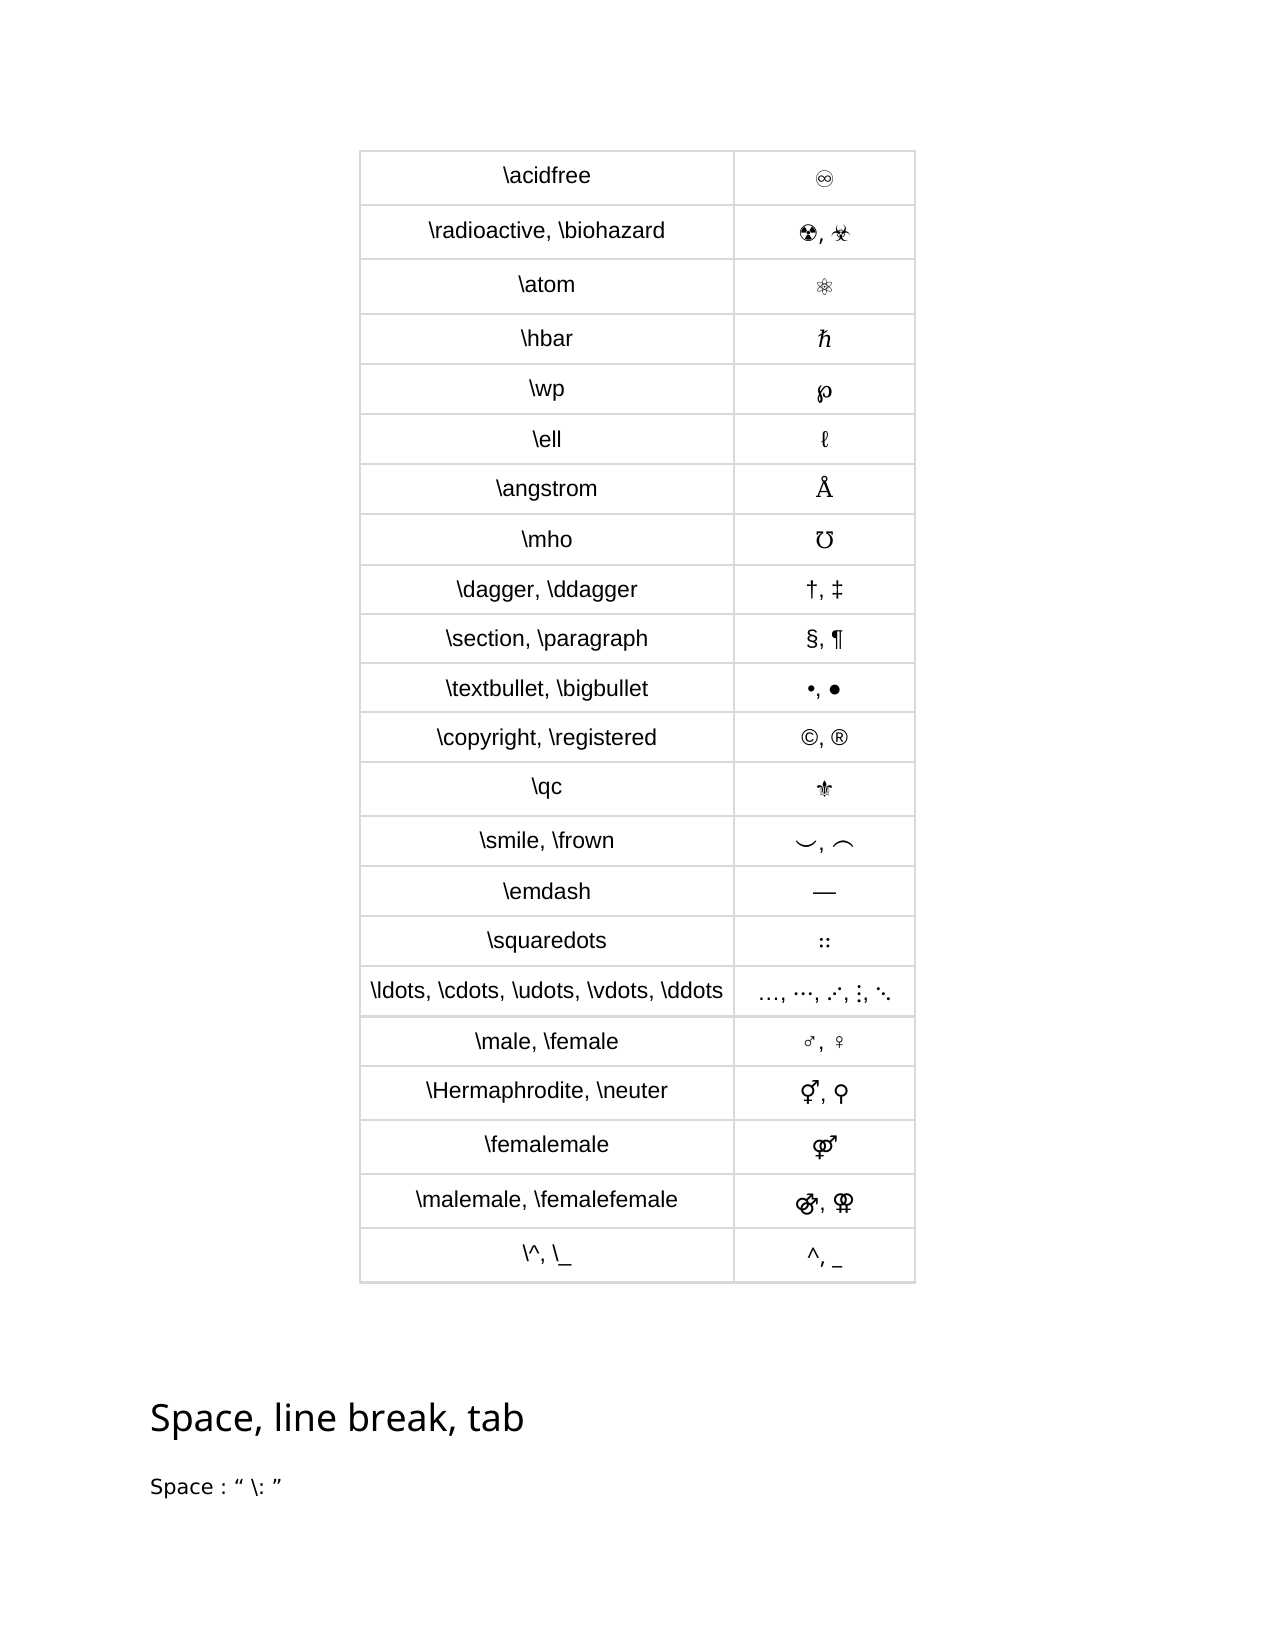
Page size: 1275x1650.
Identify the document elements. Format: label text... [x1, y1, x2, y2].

table_cell \radioactive, \biohazard [361, 206, 733, 258]
table_cell ℓ [735, 415, 914, 463]
table_cell …, ⋯, ⋰, ⋮, ⋱ [735, 967, 914, 1015]
table_cell ⌣, ⌢ [735, 817, 914, 865]
table_cell ⚣, ⚢ [735, 1175, 914, 1227]
table_cell \hbar [361, 315, 733, 363]
table_cell §, ¶ [735, 615, 914, 662]
table_cell \emdash [361, 867, 733, 914]
table_cell \squaredots [361, 917, 733, 965]
table_cell \atom [361, 260, 733, 312]
table_cell \acidfree [361, 152, 733, 204]
table_cell ^, _ [735, 1229, 914, 1281]
table_cell \copyright, \registered [361, 713, 733, 761]
table_cell \malemale, \femalefemale [361, 1175, 733, 1227]
table_cell ☢, ☣ [735, 206, 914, 258]
table_cell \textbullet, \bigbullet [361, 664, 733, 711]
table_cell ♂, ♀ [735, 1018, 914, 1065]
table_cell \dagger, \ddagger [361, 566, 733, 613]
table_cell ℏ [735, 315, 914, 363]
table_cell ♾ [735, 152, 914, 204]
table_cell \male, \female [361, 1018, 733, 1065]
table_cell \mho [361, 515, 733, 563]
table_cell ⚥, ⚲ [735, 1067, 914, 1119]
table_cell ⚜ [735, 763, 914, 815]
table_cell \section, \paragraph [361, 615, 733, 662]
table_cell \wp [361, 365, 733, 413]
table_cell •, ● [735, 664, 914, 711]
table_cell †, ‡ [735, 566, 914, 613]
table_cell ℘ [735, 365, 914, 413]
subtitle Space, line break, tab [150, 1391, 1125, 1442]
table_cell — [735, 867, 914, 914]
table_cell \femalemale [361, 1121, 733, 1173]
table_cell ©, ® [735, 713, 914, 761]
table_cell \angstrom [361, 465, 733, 513]
table_cell \qc [361, 763, 733, 815]
table_cell ⚛ [735, 260, 914, 312]
table_cell ℧ [735, 515, 914, 563]
table_cell \ldots, \cdots, \udots, \vdots, \ddots [361, 967, 733, 1015]
table_cell Å [735, 465, 914, 513]
table_cell \Hermaphrodite, \neuter [361, 1067, 733, 1119]
table_cell ⚤ [735, 1121, 914, 1173]
text Space : “ \: ” [150, 1475, 1125, 1499]
table_cell \smile, \frown [361, 817, 733, 865]
table_cell \ell [361, 415, 733, 463]
table_cell ∷ [735, 917, 914, 965]
table_cell \^, \_ [361, 1229, 733, 1281]
